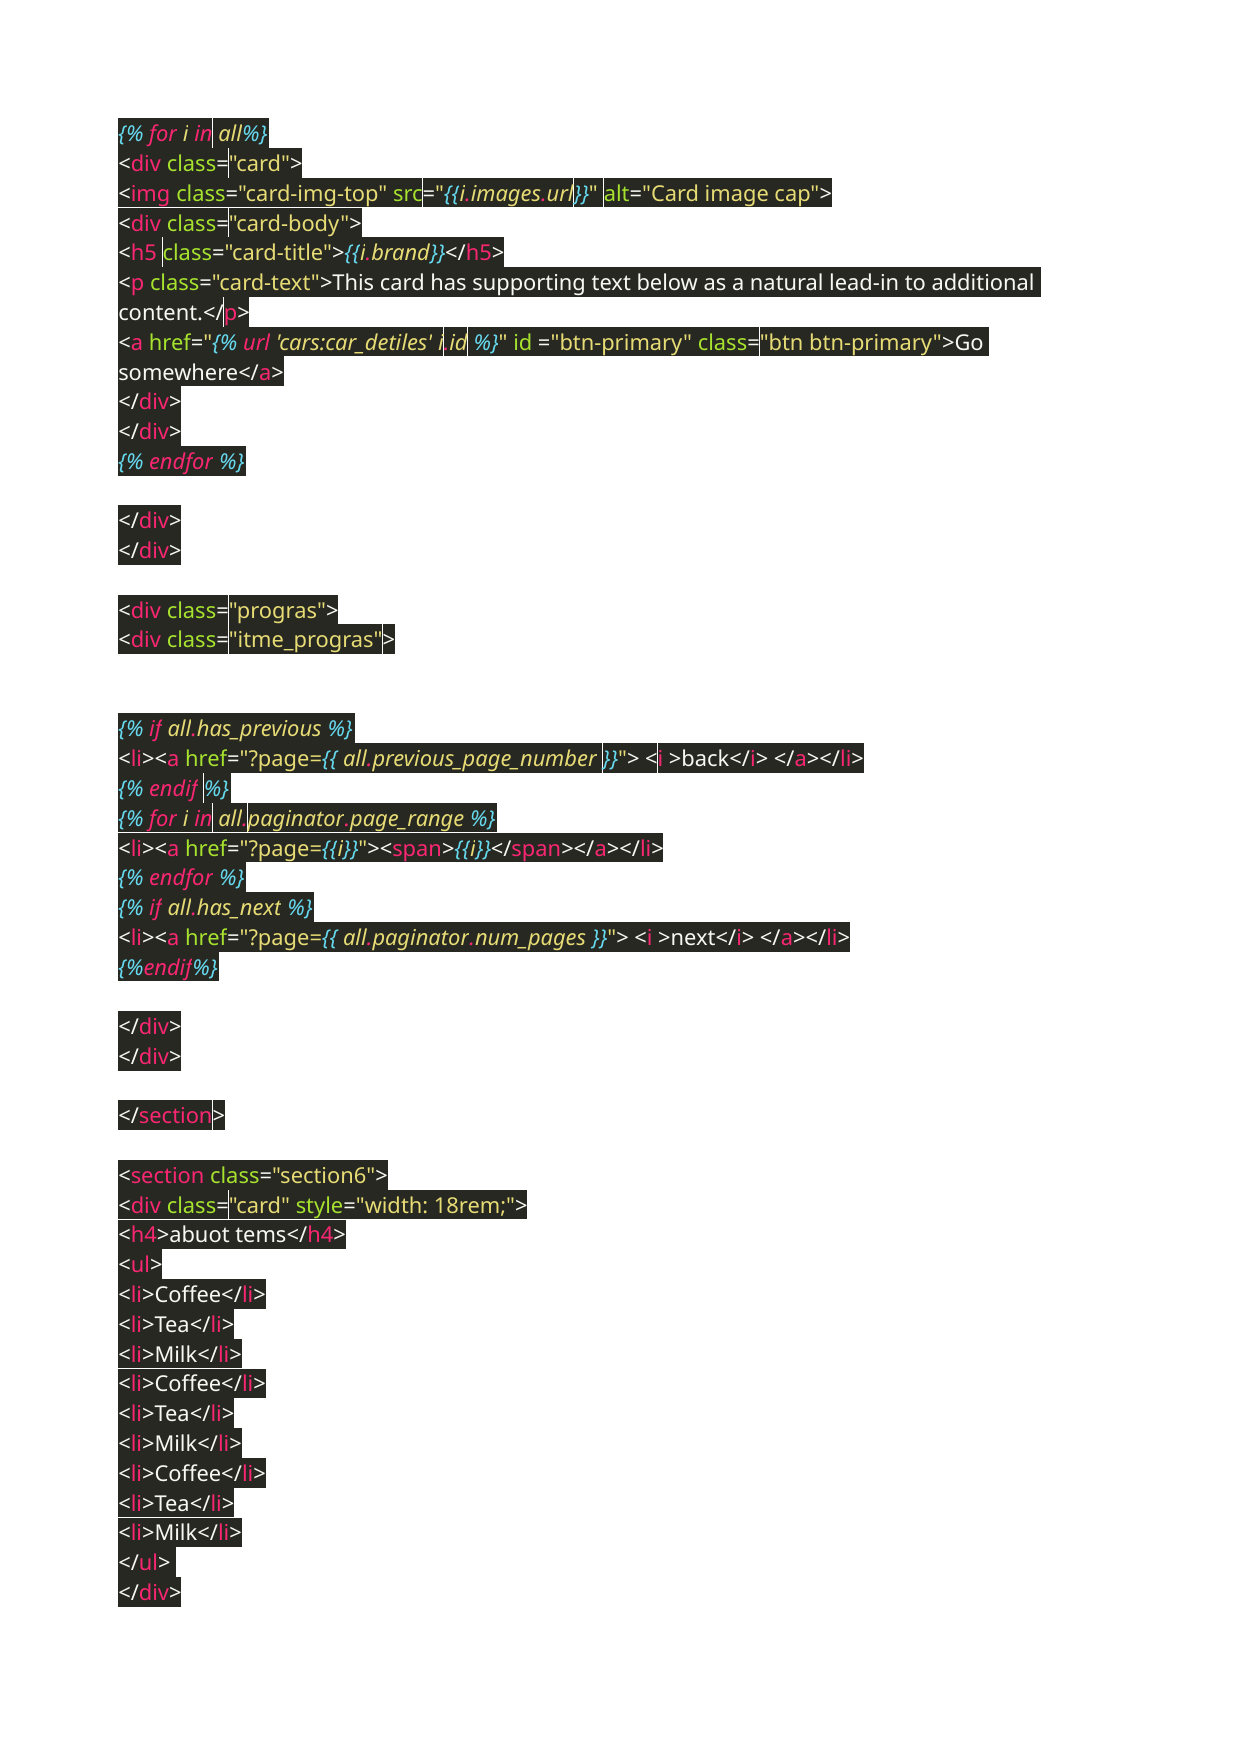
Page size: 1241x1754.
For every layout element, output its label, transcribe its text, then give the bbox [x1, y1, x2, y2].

text {% for i in all.paginator.page_range %} [118, 803, 1122, 832]
text <li>Milk</li> [118, 1339, 1122, 1368]
text <li>Milk</li> [118, 1517, 1122, 1547]
text <li>Tea</li> [118, 1488, 1122, 1517]
text <a href="{% url 'cars:car_detiles' i.id %}" id ="btn-primary" class="btn btn-primary">Go somewhere</a> [118, 327, 1122, 386]
text <ul> [118, 1249, 1122, 1279]
text <li>Coffee</li> [118, 1458, 1122, 1488]
text <div class="progras"> [118, 594, 1122, 624]
text <li>Coffee</li> [118, 1279, 1122, 1309]
text </div> [118, 505, 1122, 535]
text {% if all.has_next %} [118, 892, 1122, 922]
text </div> [118, 1041, 1122, 1071]
text {% endif %} [118, 773, 1122, 803]
text {% endfor %} [118, 446, 1122, 476]
text {% for i in all%} [118, 118, 1122, 148]
text </div> [118, 416, 1122, 446]
text <li>Tea</li> [118, 1309, 1122, 1339]
text <h5 class="card-title">{{i.brand}}</h5> [118, 237, 1122, 267]
text <section class="section6"> [118, 1160, 1122, 1190]
text <li><a href="?page={{ all.paginator.num_pages }}"> <i >next</i> </a></li> [118, 922, 1122, 952]
text </div> [118, 1011, 1122, 1041]
text <img class="card-img-top" src="{{i.images.url}}" alt="Card image cap"> [118, 178, 1122, 207]
text <li><a href="?page={{i}}"><span>{{i}}</span></a></li> [118, 832, 1122, 862]
text </div> [118, 535, 1122, 565]
text <div class="itme_progras"> [118, 624, 1122, 654]
text </div> [118, 1577, 1122, 1607]
text <div class="card" style="width: 18rem;"> [118, 1190, 1122, 1219]
text {% endfor %} [118, 862, 1122, 892]
text <div class="card"> [118, 148, 1122, 178]
text <li>Milk</li> [118, 1428, 1122, 1458]
text {%endif%} [118, 952, 1122, 981]
text <li>Tea</li> [118, 1398, 1122, 1428]
text <li><a href="?page={{ all.previous_page_number }}"> <i >back</i> </a></li> [118, 743, 1122, 773]
text <h4>abuot tems</h4> [118, 1219, 1122, 1249]
text </ul> [118, 1547, 1122, 1577]
text {% if all.has_previous %} [118, 713, 1122, 743]
text </section> [118, 1100, 1122, 1130]
text </div> [118, 386, 1122, 416]
text <li>Coffee</li> [118, 1368, 1122, 1398]
text <p class="card-text">This card has supporting text below as a natural lead-in to additional content.</p> [118, 267, 1122, 327]
text <div class="card-body"> [118, 207, 1122, 237]
